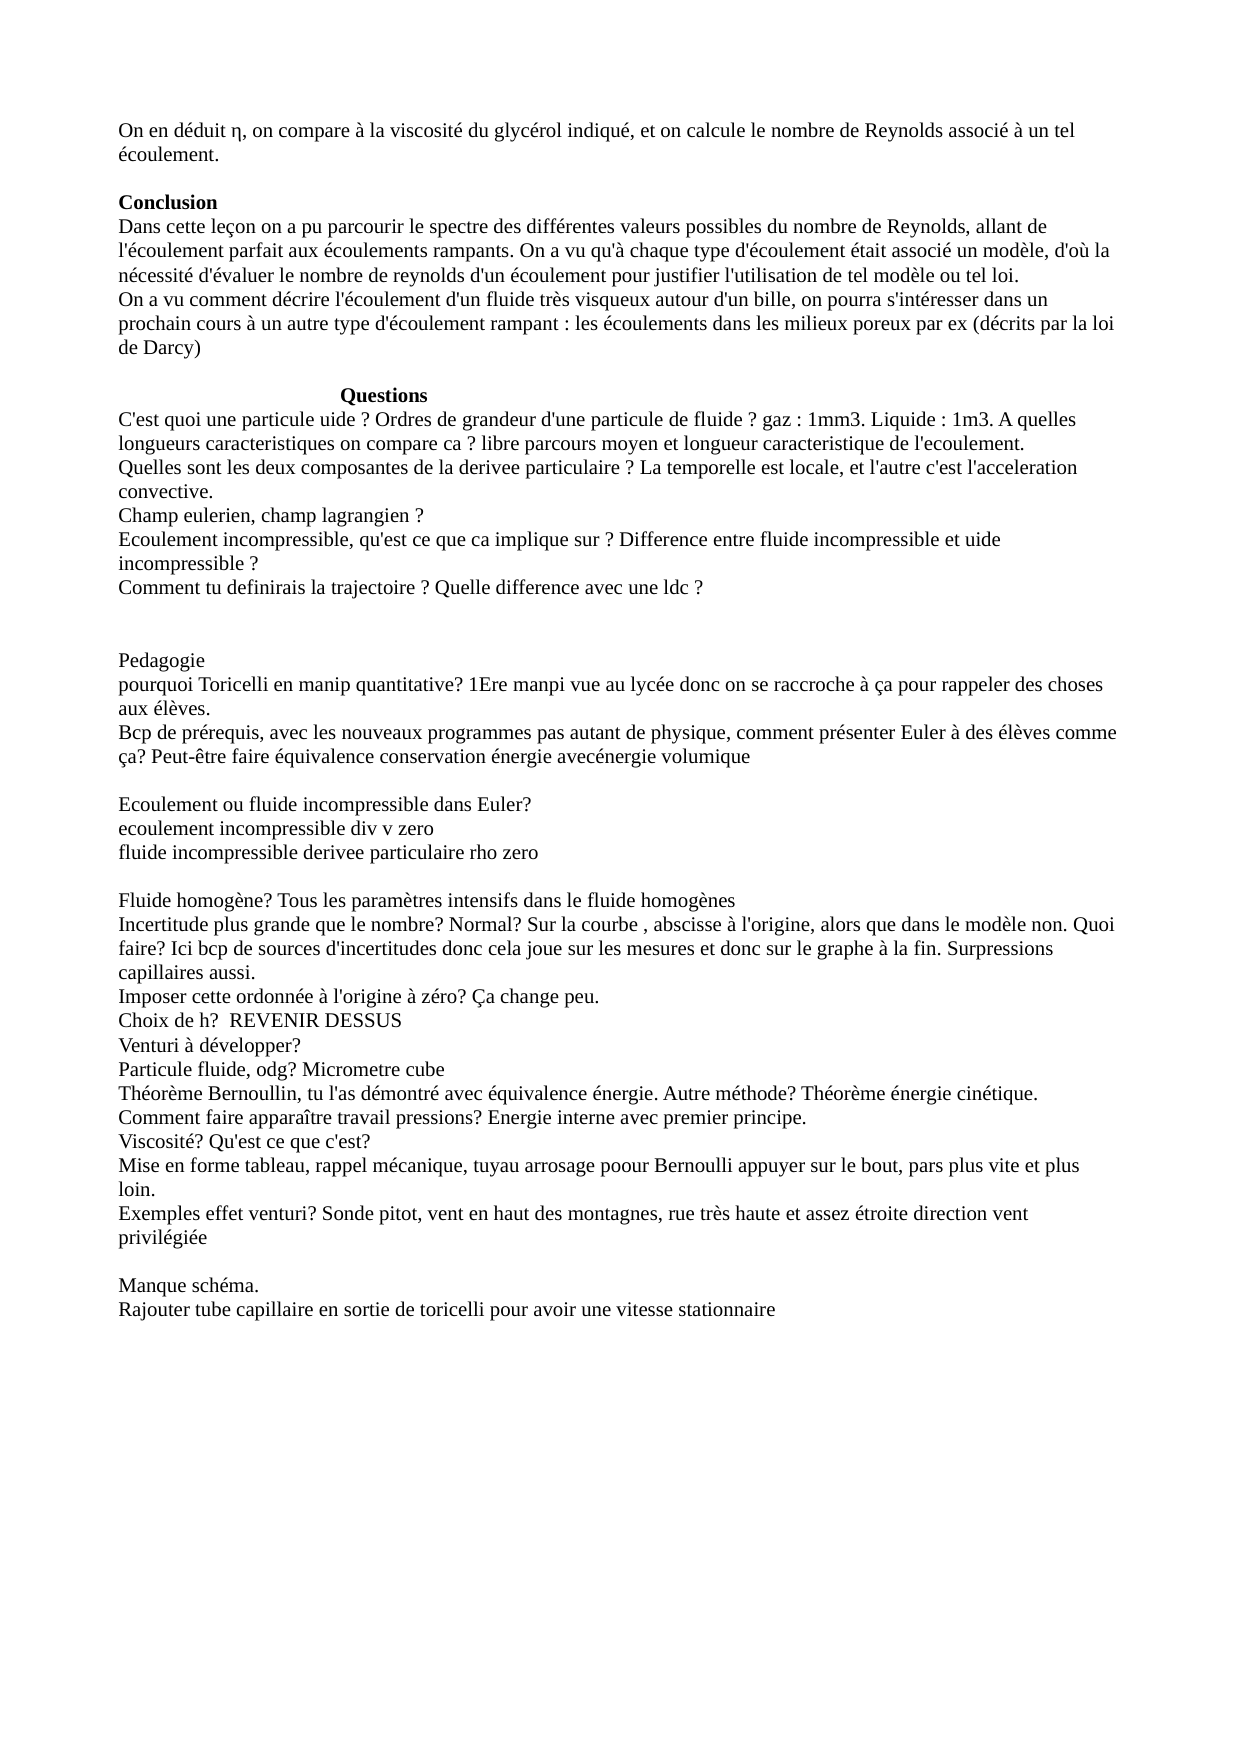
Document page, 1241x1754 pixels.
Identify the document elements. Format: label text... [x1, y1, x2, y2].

text Champ eulerien, champ lagrangien ? [118, 503, 1122, 527]
text C'est quoi une particule uide ? Ordres de grandeur d'une particule de fluide ? gaz : 1mm3. Liquide : 1m3. A quelles longueurs caracteristiques on compare ca ? libre parcours moyen et longueur caracteristique de l'ecoulement. [118, 407, 1122, 455]
text Ecoulement ou fluide incompressible dans Euler? [118, 792, 1122, 816]
text Questions [118, 383, 1122, 407]
text On en déduit η, on compare à la viscosité du glycérol indiqué, et on calcule le nombre de Reynolds associé à un tel écoulement. [118, 118, 1122, 166]
text Pedagogie [118, 647, 1122, 672]
text Ecoulement incompressible, qu'est ce que ca implique sur ? Difference entre fluide incompressible et uide incompressible ? [118, 527, 1122, 575]
text Fluide homogène? Tous les paramètres intensifs dans le fluide homogènes [118, 888, 1122, 912]
text Rajouter tube capillaire en sortie de toricelli pour avoir une vitesse stationnaire [118, 1297, 1122, 1321]
text Venturi à développer? [118, 1032, 1122, 1057]
text Manque schéma. [118, 1273, 1122, 1297]
text ecoulement incompressible div v zero [118, 816, 1122, 840]
text Viscosité? Qu'est ce que c'est? [118, 1129, 1122, 1153]
text Mise en forme tableau, rappel mécanique, tuyau arrosage poour Bernoulli appuyer sur le bout, pars plus vite et plus loin. [118, 1153, 1122, 1201]
text Comment tu definirais la trajectoire ? Quelle difference avec une ldc ? [118, 575, 1122, 599]
text Exemples effet venturi? Sonde pitot, vent en haut des montagnes, rue très haute et assez étroite direction vent privilégiée [118, 1201, 1122, 1249]
text Choix de h? REVENIR DESSUS [118, 1008, 1122, 1032]
text fluide incompressible derivee particulaire rho zero [118, 840, 1122, 864]
text Dans cette leçon on a pu parcourir le spectre des différentes valeurs possibles du nombre de Reynolds, allant de l'écoulement parfait aux écoulements rampants. On a vu qu'à chaque type d'écoulement était associé un modèle, d'où la nécessité d'évaluer le nombre de reynolds d'un écoulement pour justifier l'utilisation de tel modèle ou tel loi. [118, 214, 1122, 287]
text Conclusion [118, 190, 1122, 214]
text Théorème Bernoullin, tu l'as démontré avec équivalence énergie. Autre méthode? Théorème énergie cinétique. Comment faire apparaître travail pressions? Energie interne avec premier principe. [118, 1081, 1122, 1129]
text Incertitude plus grande que le nombre? Normal? Sur la courbe , abscisse à l'origine, alors que dans le modèle non. Quoi faire? Ici bcp de sources d'incertitudes donc cela joue sur les mesures et donc sur le graphe à la fin. Surpressions capillaires aussi. Imposer cette ordonnée à l'origine à zéro? Ça change peu. [118, 912, 1122, 1008]
text pourquoi Toricelli en manip quantitative? 1Ere manpi vue au lycée donc on se raccroche à ça pour rappeler des choses aux élèves. [118, 672, 1122, 720]
text Quelles sont les deux composantes de la derivee particulaire ? La temporelle est locale, et l'autre c'est l'acceleration convective. [118, 455, 1122, 503]
text Bcp de prérequis, avec les nouveaux programmes pas autant de physique, comment présenter Euler à des élèves comme ça? Peut-être faire équivalence conservation énergie avecénergie volumique [118, 720, 1122, 768]
text Particule fluide, odg? Micrometre cube [118, 1057, 1122, 1081]
text On a vu comment décrire l'écoulement d'un fluide très visqueux autour d'un bille, on pourra s'intéresser dans un prochain cours à un autre type d'écoulement rampant : les écoulements dans les milieux poreux par ex (décrits par la loi de Darcy) [118, 287, 1122, 359]
